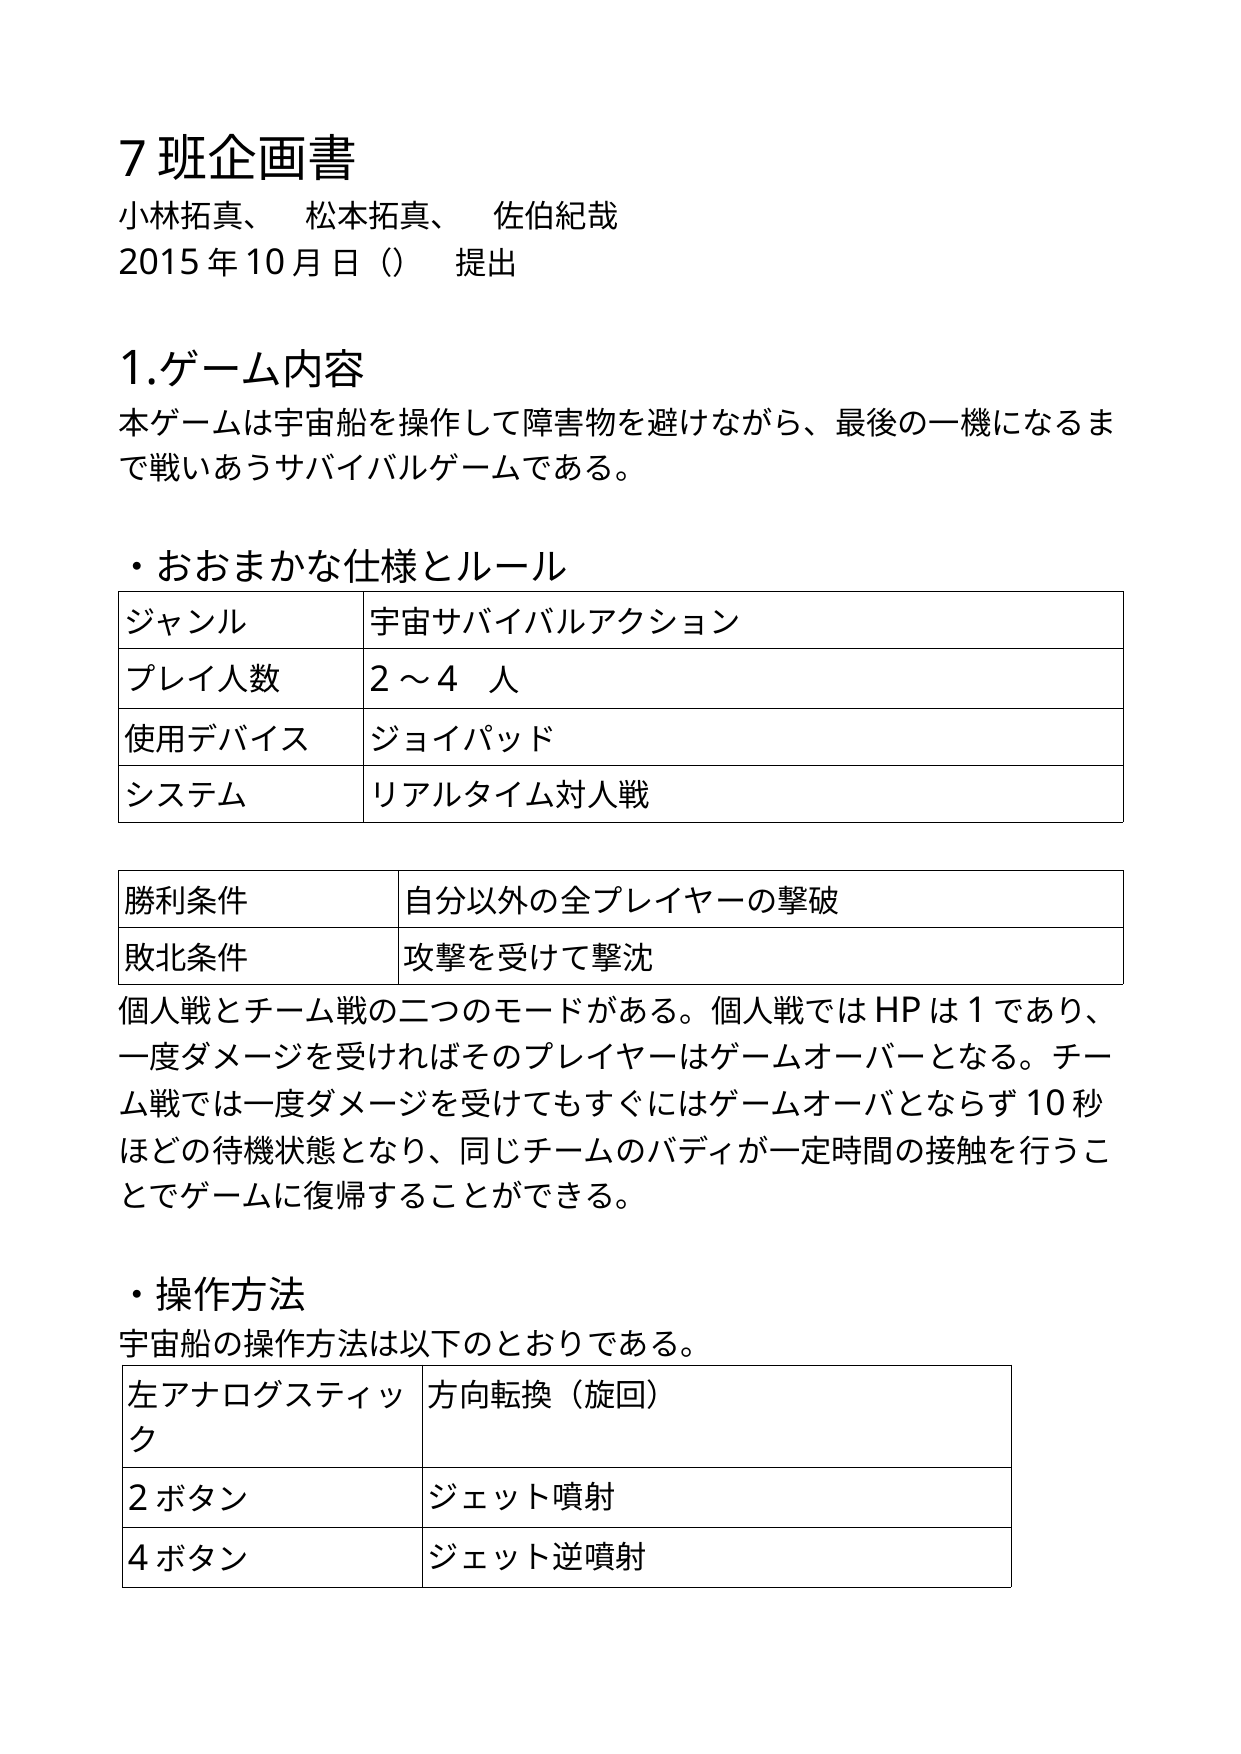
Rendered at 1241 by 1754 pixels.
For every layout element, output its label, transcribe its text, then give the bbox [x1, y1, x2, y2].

table_cell リアルタイム対人戦 [364, 766, 1123, 822]
table_cell プレイ人数 [119, 649, 363, 708]
text 1.ゲーム内容 [118, 333, 1122, 398]
table_header 方向転換（旋回） [423, 1366, 1011, 1467]
text 本ゲームは宇宙船を操作して障害物を避けながら、最後の一機になるまで戦いあうサバイバルゲームである。 [118, 398, 1122, 488]
text 7班企画書 [118, 118, 1122, 191]
table_header 自分以外の全プレイヤーの撃破 [399, 871, 1123, 927]
table_cell 使用デバイス [119, 709, 363, 765]
table_cell 攻撃を受けて撃沈 [399, 928, 1123, 984]
table_cell ジェット噴射 [423, 1468, 1011, 1527]
text 宇宙船の操作方法は以下のとおりである。 [118, 1319, 1122, 1364]
table_cell システム [119, 766, 363, 822]
text 小林拓真、 松本拓真、 佐伯紀哉 [118, 191, 1122, 236]
table_cell ジョイパッド [364, 709, 1123, 765]
table_header 左アナログスティック [123, 1366, 422, 1467]
table_cell 4ボタン [123, 1528, 422, 1587]
table_cell 敗北条件 [119, 928, 398, 984]
table_cell 2 〜 4 人 [364, 649, 1123, 708]
table_header 宇宙サバイバルアクション [364, 592, 1123, 648]
table_cell ジェット逆噴射 [423, 1528, 1011, 1587]
text 個人戦とチーム戦の二つのモードがある。個人戦ではHPは1であり、一度ダメージを受ければそのプレイヤーはゲームオーバーとなる。チーム戦では一度ダメージを受けてもすぐにはゲームオーバとならず10秒ほどの待機状態となり、同じチームのバディが一定時間の接触を行うことでゲームに復帰することができる。 [118, 985, 1122, 1217]
text 2015年10月 日（） 提出 [118, 236, 1122, 284]
table_header ジャンル [119, 592, 363, 648]
table_cell 2ボタン [123, 1468, 422, 1527]
table_header 勝利条件 [119, 871, 398, 927]
text ・操作方法 [118, 1265, 1122, 1319]
text ・おおまかな仕様とルール [118, 537, 1122, 591]
